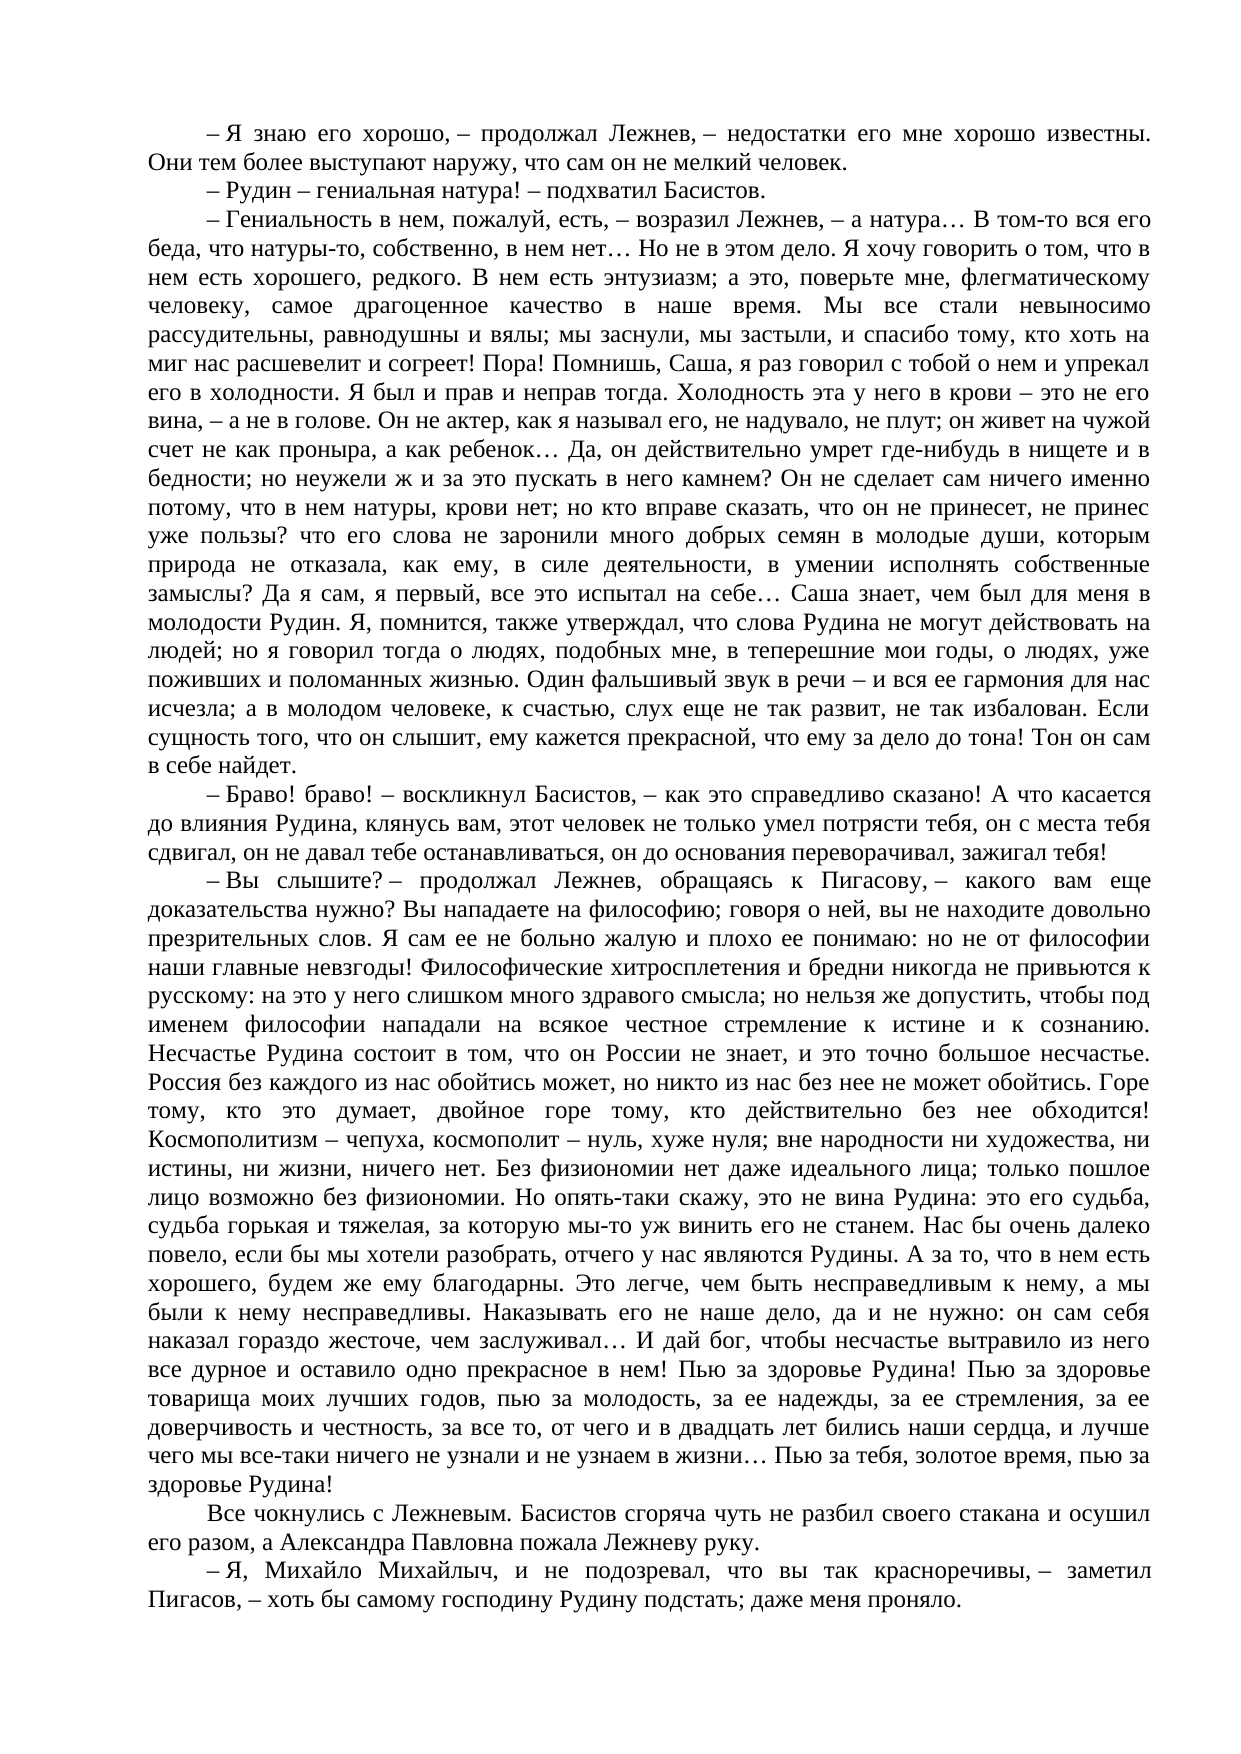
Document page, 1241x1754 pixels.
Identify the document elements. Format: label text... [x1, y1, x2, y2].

text Все чокнулись с Лежневым. Басистов сгоряча чуть не разбил своего стакана и осушил его разом, а Александра Павловна пожала Лежневу руку. [148, 1498, 1152, 1556]
text – Вы слышите? – продолжал Лежнев, обращаясь к Пигасову, – какого вам еще доказательства нужно? Вы нападаете на философию; говоря о ней, вы не находите довольно презрительных слов. Я сам ее не больно жалую и плохо ее понимаю: но не от философии наши главные невзгоды! Философические хитросплетения и бредни никогда не привьются к русскому: на это у него слишком много здравого смысла; но нельзя же допустить, чтобы под именем философии нападали на всякое честное стремление к истине и к сознанию. Несчастье Рудина состоит в том, что он России не знает, и это точно большое несчастье. Россия без каждого из нас обойтись может, но никто из нас без нее не может обойтись. Горе тому, кто это думает, двойное горе тому, кто действительно без нее обходится! Космополитизм – чепуха, космополит – нуль, хуже нуля; вне народности ни художества, ни истины, ни жизни, ничего нет. Без физиономии нет даже идеального лица; только пошлое лицо возможно без физиономии. Но опять-таки скажу, это не вина Рудина: это его судьба, судьба горькая и тяжелая, за которую мы-то уж винить его не станем. Нас бы очень далеко повело, если бы мы хотели разобрать, отчего у нас являются Рудины. А за то, что в нем есть хорошего, будем же ему благодарны. Это легче, чем быть несправедливым к нему, а мы были к нему несправедливы. Наказывать его не наше дело, да и не нужно: он сам себя наказал гораздо жесточе, чем заслуживал… И дай бог, чтобы несчастье вытравило из него все дурное и оставило одно прекрасное в нем! Пью за здоровье Рудина! Пью за здоровье товарища моих лучших годов, пью за молодость, за ее надежды, за ее стремления, за ее доверчивость и честность, за все то, от чего и в двадцать лет бились наши сердца, и лучше чего мы все-таки ничего не узнали и не узнаем в жизни… Пью за тебя, золотое время, пью за здоровье Рудина! [148, 866, 1152, 1498]
text – Я, Михайло Михайлыч, и не подозревал, что вы так красноречивы, – заметил Пигасов, – хоть бы самому господину Рудину подстать; даже меня проняло. [148, 1556, 1152, 1613]
text – Браво! браво! – воскликнул Басистов, – как это справедливо сказано! А что касается до влияния Рудина, клянусь вам, этот человек не только умел потрясти тебя, он с места тебя сдвигал, он не давал тебе останавливаться, он до основания переворачивал, зажигал тебя! [148, 779, 1152, 866]
text – Рудин – гениальная натура! – подхватил Басистов. [148, 176, 1152, 204]
text – Гениальность в нем, пожалуй, есть, – возразил Лежнев, – а натура… В том-то вся его беда, что натуры-то, собственно, в нем нет… Но не в этом дело. Я хочу говорить о том, что в нем есть хорошего, редкого. В нем есть энтузиазм; а это, поверьте мне, флегматическому человеку, самое драгоценное качество в наше время. Мы все стали невыносимо рассудительны, равнодушны и вялы; мы заснули, мы застыли, и спасибо тому, кто хоть на миг нас расшевелит и согреет! Пора! Помнишь, Саша, я раз говорил с тобой о нем и упрекал его в холодности. Я был и прав и неправ тогда. Холодность эта у него в крови – это не его вина, – а не в голове. Он не актер, как я называл его, не надувало, не плут; он живет на чужой счет не как проныра, а как ребенок… Да, он действительно умрет где-нибудь в нищете и в бедности; но неужели ж и за это пускать в него камнем? Он не сделает сам ничего именно потому, что в нем натуры, крови нет; но кто вправе сказать, что он не принесет, не принес уже пользы? что его слова не заронили много добрых семян в молодые души, которым природа не отказала, как ему, в силе деятельности, в умении исполнять собственные замыслы? Да я сам, я первый, все это испытал на себе… Саша знает, чем был для меня в молодости Рудин. Я, помнится, также утверждал, что слова Рудина не могут действовать на людей; но я говорил тогда о людях, подобных мне, в теперешние мои годы, о людях, уже поживших и поломанных жизнью. Один фальшивый звук в речи – и вся ее гармония для нас исчезла; а в молодом человеке, к счастью, слух еще не так развит, не так избалован. Если сущность того, что он слышит, ему кажется прекрасной, что ему за дело до тона! Тон он сам в себе найдет. [148, 204, 1152, 779]
text – Я знаю его хорошо, – продолжал Лежнев, – недостатки его мне хорошо известны. Они тем более выступают наружу, что сам он не мелкий человек. [148, 118, 1152, 176]
